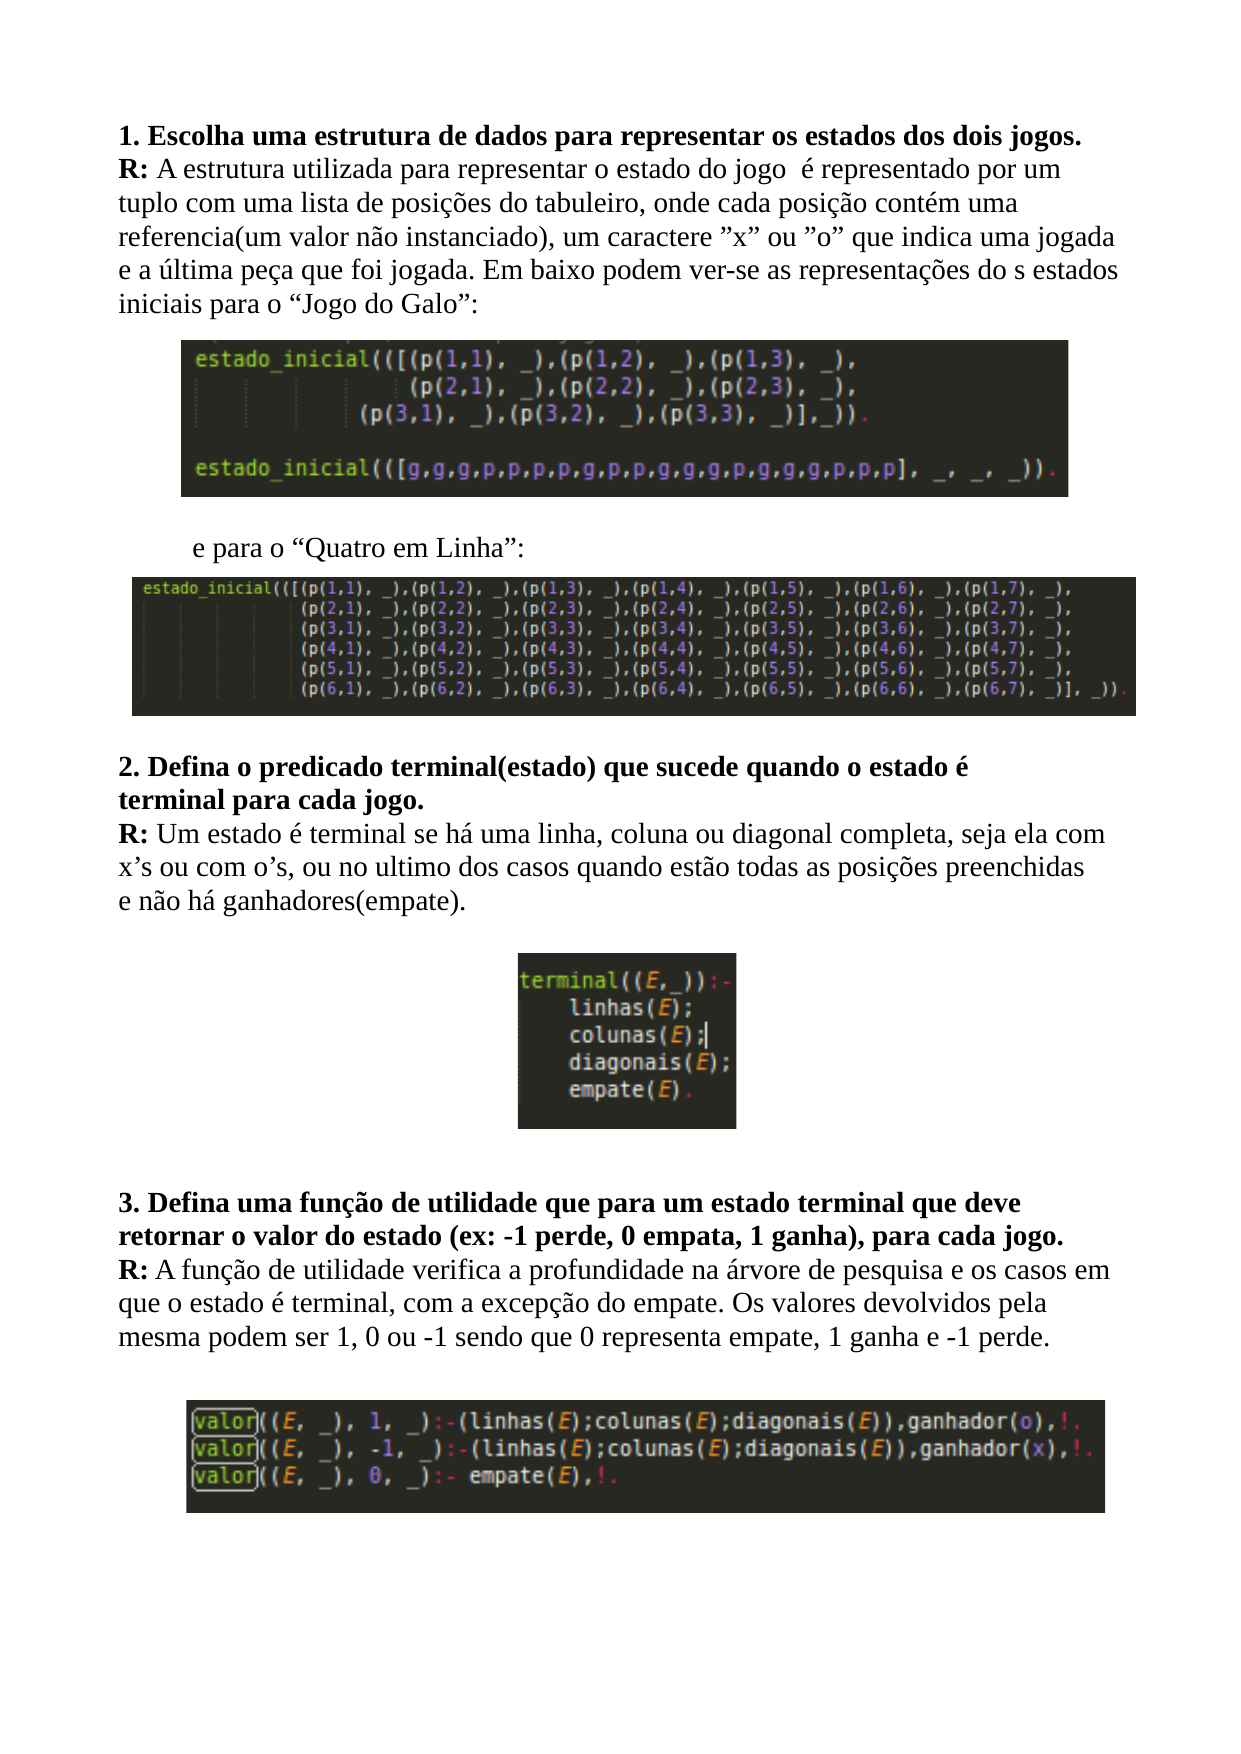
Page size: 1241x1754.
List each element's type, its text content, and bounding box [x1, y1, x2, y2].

text e não há ganhadores(empate). [118, 883, 1122, 917]
picture [517, 953, 737, 1129]
picture [186, 1400, 1105, 1513]
text R: Um estado é terminal se há uma linha, coluna ou diagonal completa, seja ela com [118, 816, 1122, 849]
text 2. Defina o predicado terminal(estado) que sucede quando o estado é [118, 749, 1122, 782]
text e para o “Quatro em Linha”: [118, 530, 1122, 564]
text R: A função de utilidade verifica a profundidade na árvore de pesquisa e os casos em [118, 1252, 1122, 1286]
picture [181, 340, 1069, 497]
text R: A estrutura utilizada para representar o estado do jogo é representado por um tuplo com uma lista de posições do tabuleiro, onde cada posição contém uma referencia(um valor não instanciado), um caractere ”x” ou ”o” que indica uma jogada e a última peça que foi jogada. Em baixo podem ver-se as representações do s estados iniciais para o “Jogo do Galo”: [118, 152, 1122, 319]
text que o estado é terminal, com a excepção do empate. Os valores devolvidos pela [118, 1286, 1122, 1319]
text 3. Defina uma função de utilidade que para um estado terminal que deve [118, 1185, 1122, 1218]
text terminal para cada jogo. [118, 782, 1122, 816]
text mesma podem ser 1, 0 ou -1 sendo que 0 representa empate, 1 ganha e -1 perde. [118, 1319, 1122, 1353]
text retornar o valor do estado (ex: -1 perde, 0 empata, 1 ganha), para cada jogo. [118, 1218, 1122, 1252]
text x’s ou com o’s, ou no ultimo dos casos quando estão todas as posições preenchidas [118, 849, 1122, 883]
picture [132, 577, 1136, 716]
text 1. Escolha uma estrutura de dados para representar os estados dos dois jogos. [118, 118, 1122, 152]
